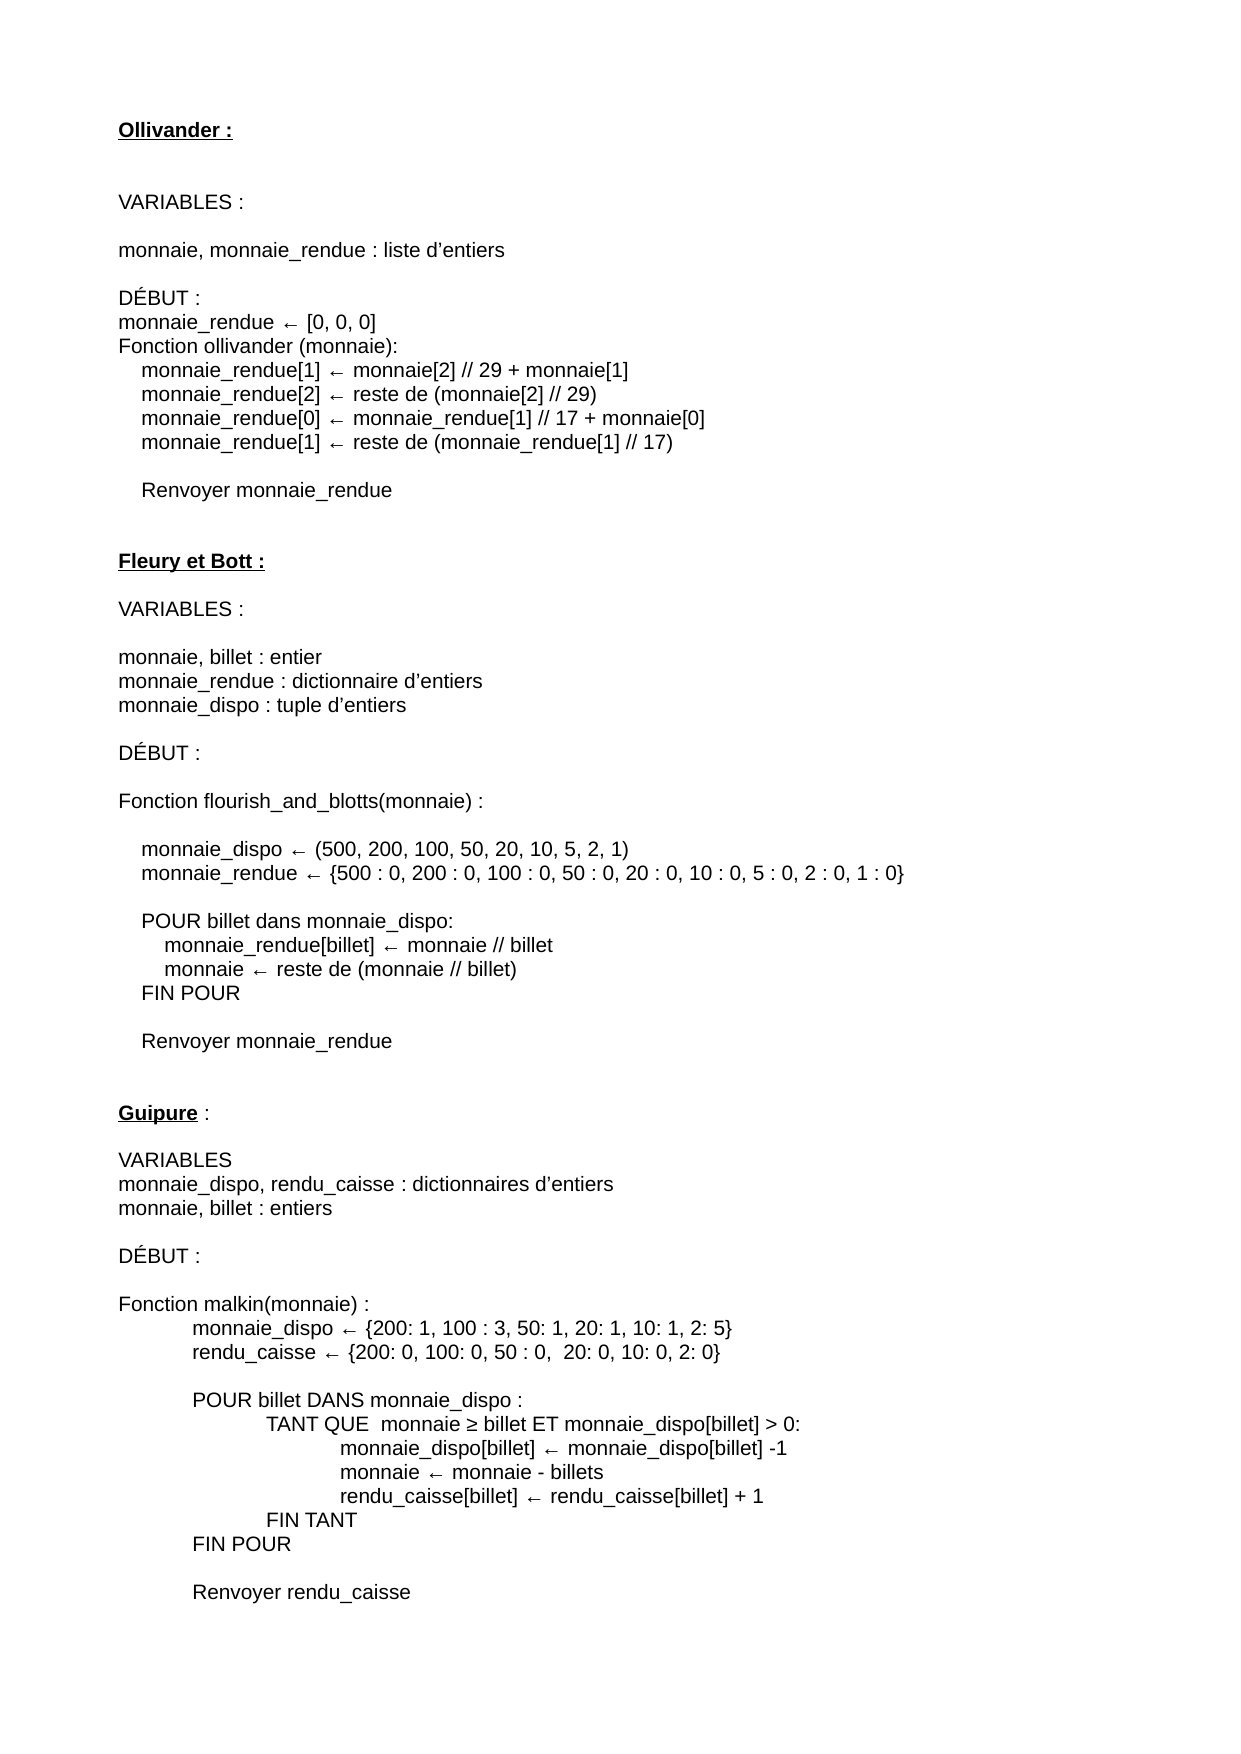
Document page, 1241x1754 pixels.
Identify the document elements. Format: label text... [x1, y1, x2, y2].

text monnaie, monnaie_rendue : liste d’entiers [118, 238, 1122, 262]
text monnaie_rendue[billet] ← monnaie // billet [118, 933, 1122, 957]
text monnaie_rendue[0] ← monnaie_rendue[1] // 17 + monnaie[0] [118, 406, 1122, 429]
text Fleury et Bott : [118, 549, 1122, 573]
text POUR billet DANS monnaie_dispo : [118, 1388, 1122, 1412]
text monnaie, billet : entiers [118, 1196, 1122, 1220]
text FIN POUR [118, 1532, 1122, 1556]
text monnaie ← reste de (monnaie // billet) [118, 957, 1122, 981]
text Renvoyer monnaie_rendue [118, 477, 1122, 501]
text POUR billet dans monnaie_dispo: [118, 909, 1122, 933]
text Fonction malkin(monnaie) : [118, 1292, 1122, 1316]
text monnaie_rendue[1] ← monnaie[2] // 29 + monnaie[1] [118, 358, 1122, 382]
text DÉBUT : [118, 286, 1122, 310]
text monnaie_rendue[2] ← reste de (monnaie[2] // 29) [118, 382, 1122, 406]
text monnaie_rendue : dictionnaire d’entiers [118, 669, 1122, 693]
text VARIABLES : [118, 190, 1122, 214]
text monnaie_dispo, rendu_caisse : dictionnaires d’entiers [118, 1172, 1122, 1196]
text DÉBUT : [118, 1244, 1122, 1268]
text FIN POUR [118, 981, 1122, 1004]
text monnaie_rendue ← {500 : 0, 200 : 0, 100 : 0, 50 : 0, 20 : 0, 10 : 0, 5 : 0, 2 : 0, 1 : 0} [118, 861, 1122, 885]
text Renvoyer rendu_caisse [118, 1579, 1122, 1603]
text monnaie_dispo : tuple d’entiers [118, 693, 1122, 717]
text DÉBUT : [118, 741, 1122, 765]
text monnaie, billet : entier [118, 645, 1122, 669]
text Guipure : [118, 1100, 1122, 1124]
text rendu_caisse[billet] ← rendu_caisse[billet] + 1 [118, 1484, 1122, 1508]
text monnaie_rendue ← [0, 0, 0] [118, 310, 1122, 334]
text Ollivander : [118, 118, 1122, 142]
text Renvoyer monnaie_rendue [118, 1028, 1122, 1052]
text monnaie_dispo[billet] ← monnaie_dispo[billet] -1 [118, 1436, 1122, 1460]
text FIN TANT [118, 1508, 1122, 1532]
text monnaie_rendue[1] ← reste de (monnaie_rendue[1] // 17) [118, 429, 1122, 453]
text rendu_caisse ← {200: 0, 100: 0, 50 : 0, 20: 0, 10: 0, 2: 0} [118, 1340, 1122, 1364]
text monnaie_dispo ← {200: 1, 100 : 3, 50: 1, 20: 1, 10: 1, 2: 5} [118, 1316, 1122, 1340]
text monnaie_dispo ← (500, 200, 100, 50, 20, 10, 5, 2, 1) [118, 837, 1122, 861]
text TANT QUE monnaie ≥ billet ET monnaie_dispo[billet] > 0: [118, 1412, 1122, 1436]
text VARIABLES [118, 1148, 1122, 1172]
text monnaie ← monnaie - billets [118, 1460, 1122, 1484]
text Fonction flourish_and_blotts(monnaie) : [118, 789, 1122, 813]
text VARIABLES : [118, 597, 1122, 621]
text Fonction ollivander (monnaie): [118, 334, 1122, 358]
